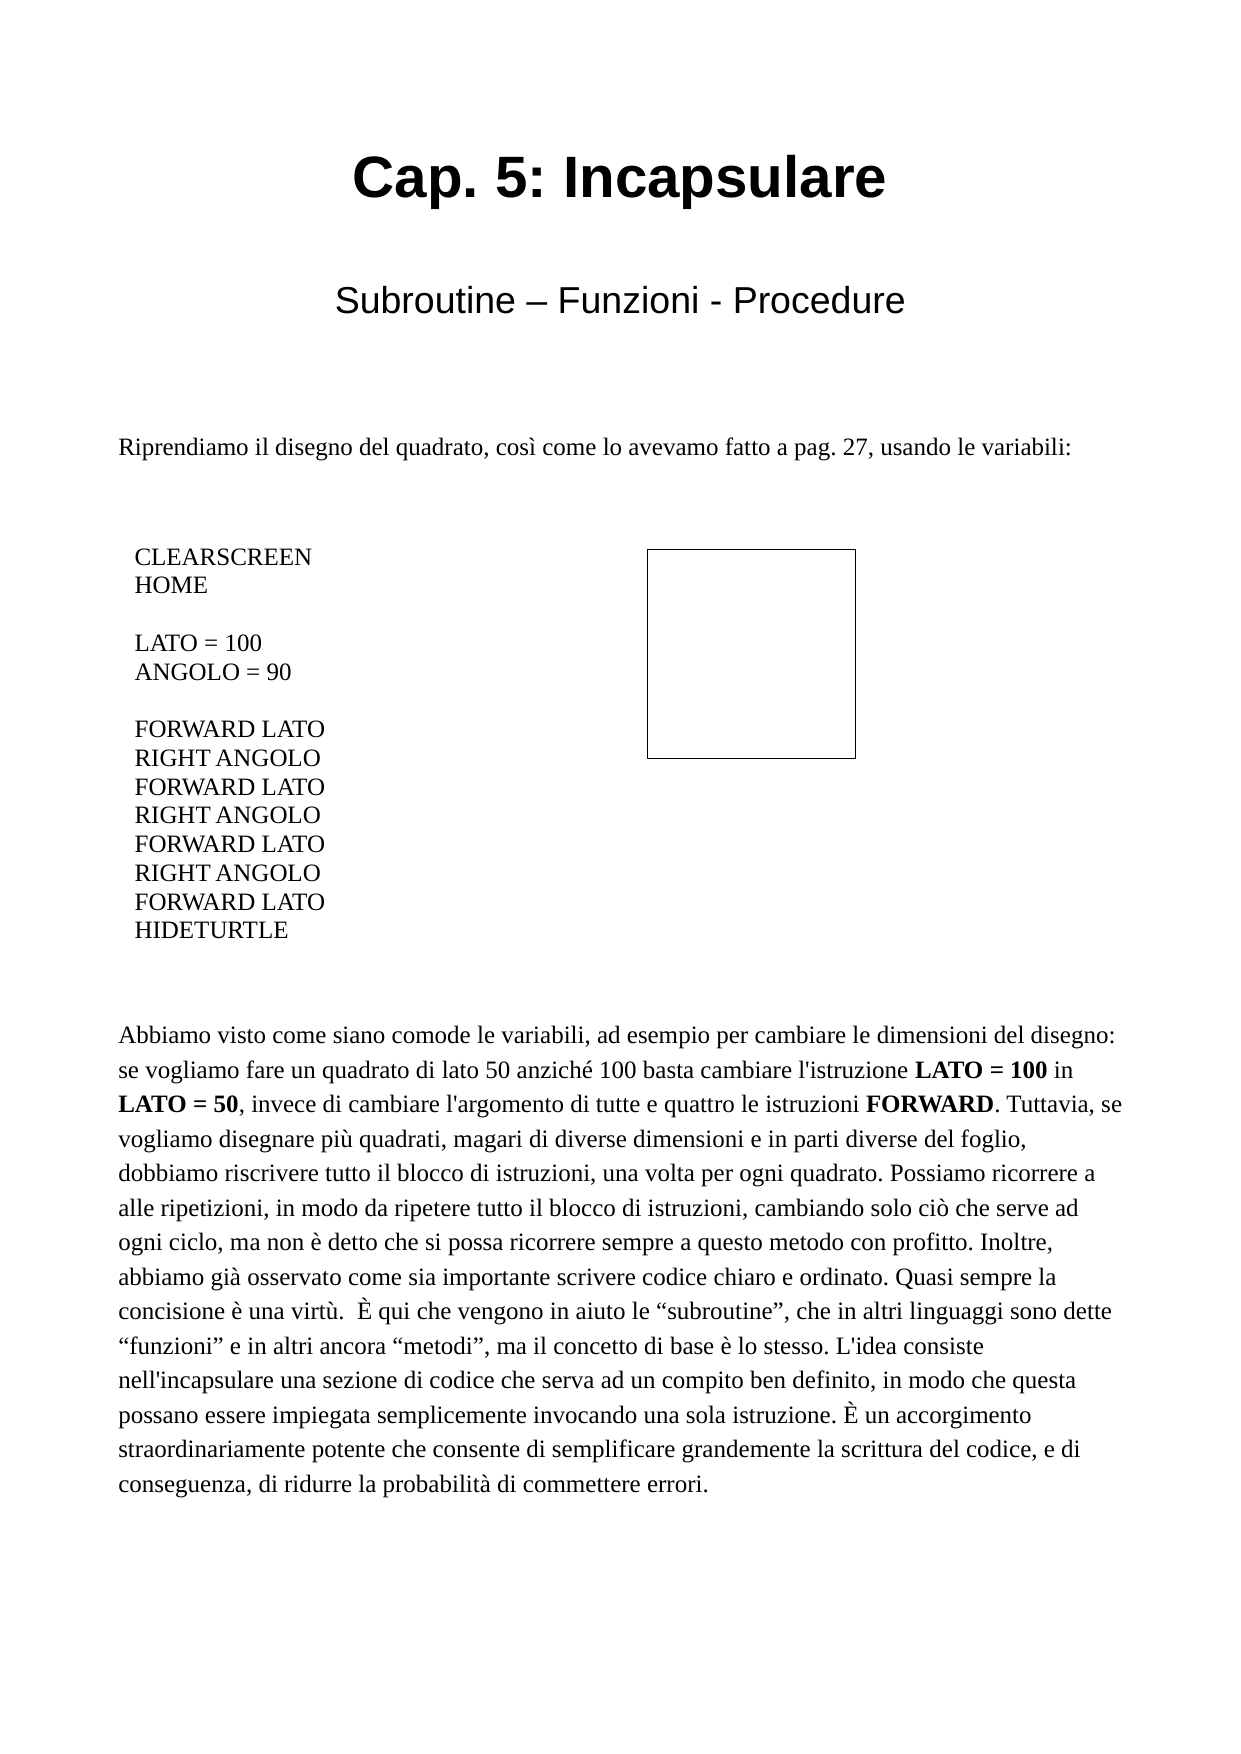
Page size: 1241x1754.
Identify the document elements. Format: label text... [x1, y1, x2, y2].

text CLEARSCREEN [134, 542, 397, 571]
text Abbiamo visto come siano comode le variabili, ad esempio per cambiare le dimensioni del disegno: se vogliamo fare un quadrato di lato 50 anziché 100 basta cambiare l'istruzione LATO = 100 in LATO = 50, invece di cambiare l'argomento di tutte e quattro le istruzioni FORWARD. Tuttavia, se vogliamo disegnare più quadrati, magari di diverse dimensioni e in parti diverse del foglio, dobbiamo riscrivere tutto il blocco di istruzioni, una volta per ogni quadrato. Possiamo ricorrere a alle ripetizioni, in modo da ripetere tutto il blocco di istruzioni, cambiando solo ciò che serve ad ogni ciclo, ma non è detto che si possa ricorrere sempre a questo metodo con profitto. Inoltre, abbiamo già osservato come sia importante scrivere codice chiaro e ordinato. Quasi sempre la concisione è una virtù. È qui che vengono in aiuto le “subroutine”, che in altri linguaggi sono dette “funzioni” e in altri ancora “metodi”, ma il concetto di base è lo stesso. L'idea consiste nell'incapsulare una sezione di codice che serva ad un compito ben definito, in modo che questa possano essere impiegata semplicemente invocando una sola istruzione. È un accorgimento straordinariamente potente che consente di semplificare grandemente la scrittura del codice, e di conseguenza, di ridurre la probabilità di commettere errori. [118, 1021, 1122, 1497]
text HIDETURTLE [134, 916, 397, 944]
text RIGHT ANGOLO [134, 858, 397, 887]
title Cap. 5: Incapsulare [118, 143, 1122, 210]
text FORWARD LATO [134, 714, 397, 743]
text Riprendiamo il disegno del quadrato, così come lo avevamo fatto a pag. 27, usando le variabili: [118, 432, 1122, 461]
subtitle Subroutine – Funzioni - Procedure [118, 278, 1122, 321]
text FORWARD LATO [134, 772, 397, 801]
text RIGHT ANGOLO [134, 801, 397, 829]
text FORWARD LATO [134, 829, 397, 858]
text RIGHT ANGOLO [134, 743, 397, 772]
text HOME [134, 571, 397, 599]
text ANGOLO = 90 [134, 657, 397, 686]
text LATO = 100 [134, 628, 397, 657]
text FORWARD LATO [134, 887, 397, 916]
